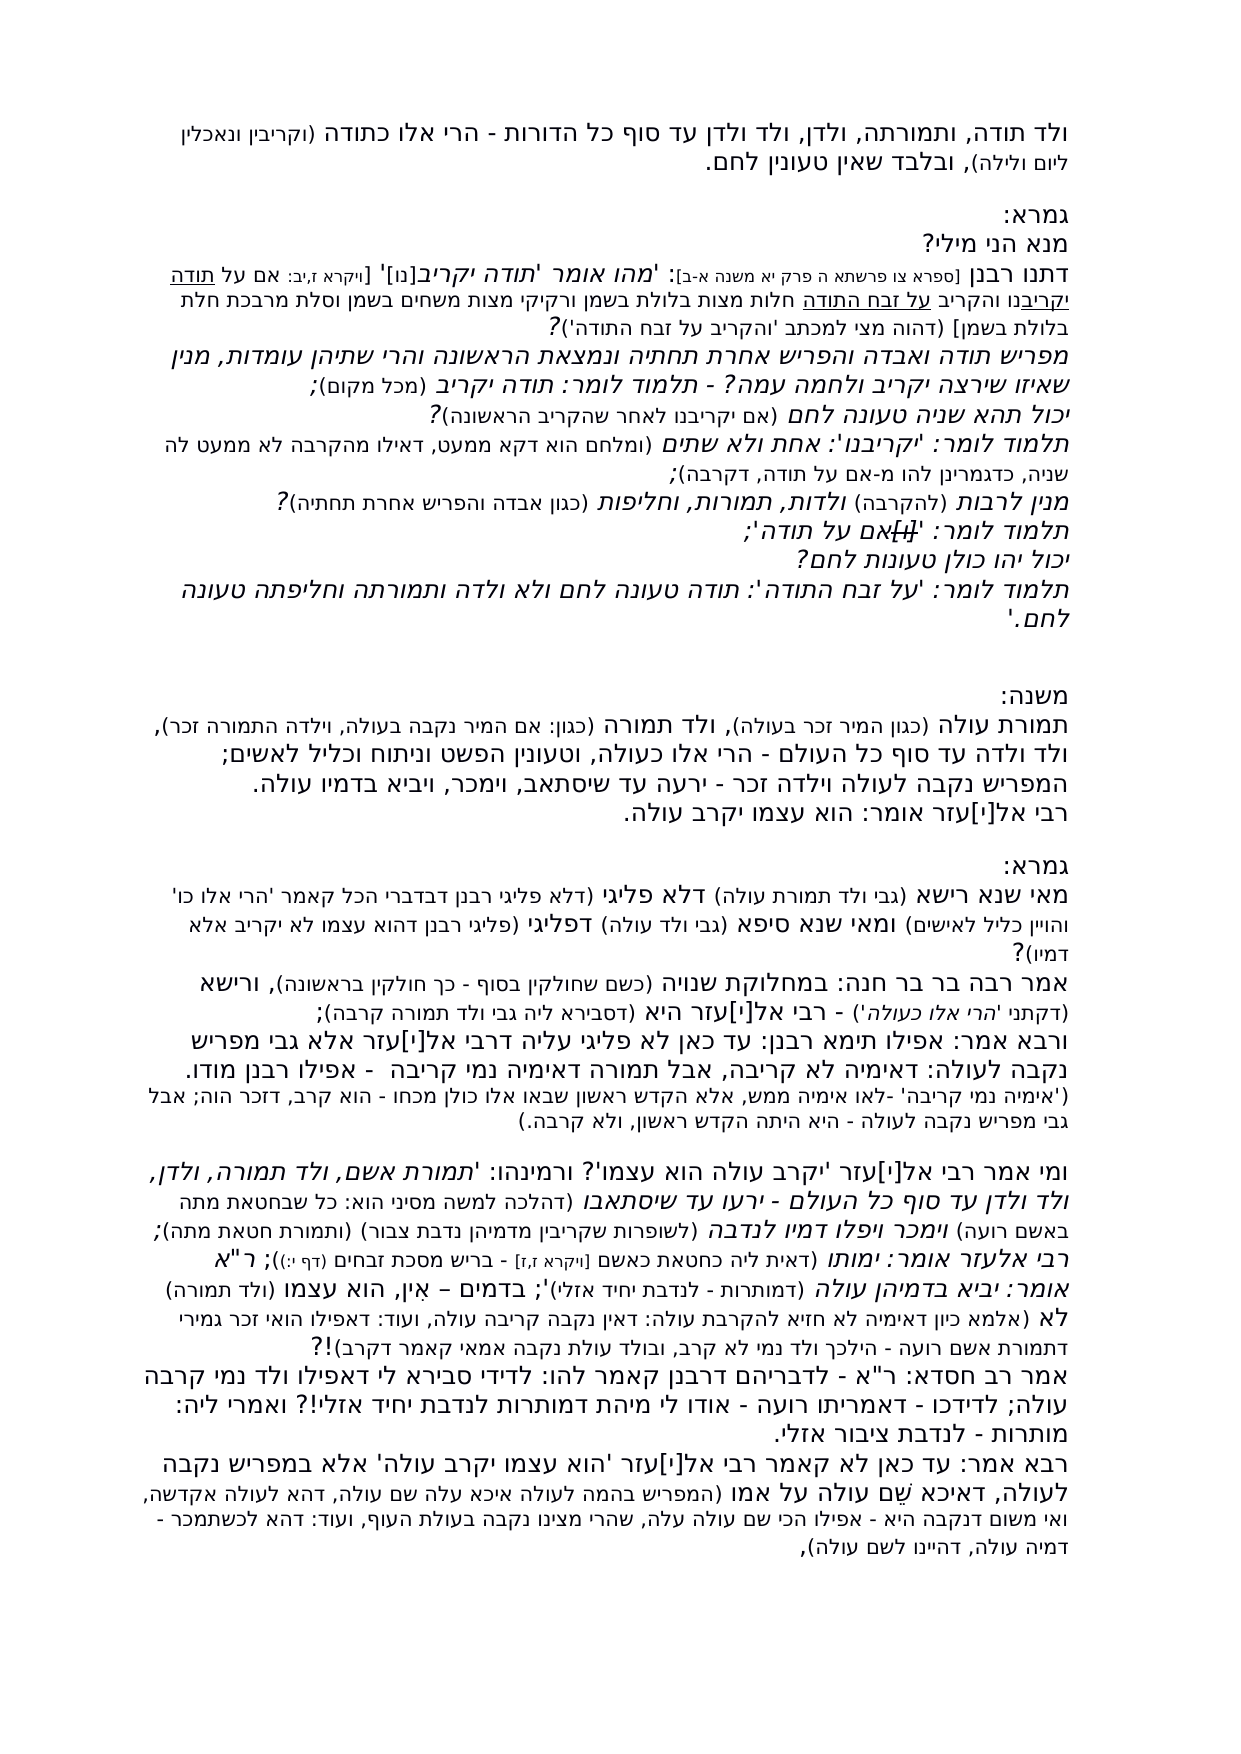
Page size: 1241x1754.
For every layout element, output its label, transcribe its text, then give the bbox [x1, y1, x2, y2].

text מפריש תודה ואבדה והפריש אחרת תחתיה ונמצאת הראשונה והרי שתיהן עומדות, מנין שאיזו שירצה יקריב ולחמה עמה? - תלמוד לומר: תודה יקריב (מכל מקום); [142, 341, 1069, 400]
text ורבא אמר: אפילו תימא רבנן: עד כאן לא פליגי עליה דרבי אל[י]עזר אלא גבי מפריש נקבה לעולה: דאימיה לא קריבה, אבל תמורה דאימיה נמי קריבה - אפילו רבנן מודו. ('אימיה נמי קריבה' -לאו אימיה ממש, אלא הקדש ראשון שבאו אלו כולן מכחו - הוא קרב, דזכר הוה; אבל גבי מפריש נקבה לעולה - היא היתה הקדש ראשון, ולא קרבה.) [142, 1026, 1069, 1133]
text מנין לרבות (להקרבה) ולדות, תמורות, וחליפות (כגון אבדה והפריש אחרת תחתיה)? [142, 487, 1069, 516]
text יכול תהא שניה טעונה לחם (אם יקריבנו לאחר שהקריב הראשונה)? [142, 400, 1069, 429]
text אמר רב חסדא: ר"א - לדבריהם דרבנן קאמר להו: לדידי סבירא לי דאפילו ולד נמי קרבה עולה; לדידכו - דאמריתו רועה - אודו לי מיהת דמותרות לנדבת יחיד אזלי!? ואמרי ליה: מותרות - לנדבת ציבור אזלי. [142, 1361, 1069, 1449]
text משנה: [142, 681, 1069, 710]
text תלמוד לומר: '[ו]אם על תודה'; [142, 516, 1069, 546]
text ומי אמר רבי אל[י]עזר 'יקרב עולה הוא עצמו'? ורמינהו: 'תמורת אשם, ולד תמורה, ולדן, ולד ולדן עד סוף כל העולם - ירעו עד שיסתאבו (דהלכה למשה מסיני הוא: כל שבחטאת מתה באשם רועה) וימכר ויפלו דמיו לנדבה (לשופרות שקריבין מדמיהן נדבת צבור) (ותמורת חטאת מתה); רבי אלעזר אומר: ימותו (דאית ליה כחטאת כאשם [ויקרא ז,ז] - בריש מסכת זבחים (דף י:)); ר"א אומר: יביא בדמיהן עולה (דמותרות - לנדבת יחיד אזלי)'; בדמים – אִין, הוא עצמו (ולד תמורה) לא (אלמא כיון דאימיה לא חזיא להקרבת עולה: דאין נקבה קריבה עולה, ועוד: דאפילו הואי זכר גמירי דתמורת אשם רועה - הילכך ולד נמי לא קרב, ובולד עולת נקבה אמאי קאמר דקרב)!? [142, 1157, 1069, 1361]
text מנא הני מילי? [142, 230, 1069, 259]
text רבי אל[י]עזר אומר: הוא עצמו יקרב עולה. [142, 798, 1069, 827]
text אמר רבה בר בר חנה: במחלוקת שנויה (כשם שחולקין בסוף - כך חולקין בראשונה), ורישא (דקתני 'הרי אלו כעולה') - רבי אל[י]עזר היא (דסבירא ליה גבי ולד תמורה קרבה); [142, 968, 1069, 1026]
text המפריש נקבה לעולה וילדה זכר - ירעה עד שיסתאב, וימכר, ויביא בדמיו עולה. [142, 769, 1069, 798]
text תלמוד לומר: 'על זבח התודה': תודה טעונה לחם ולא ולדה ותמורתה וחליפתה טעונה לחם.' [142, 575, 1069, 633]
text ולד תודה, ותמורתה, ולדן, ולד ולדן עד סוף כל הדורות - הרי אלו כתודה (וקריבין ונאכלין ליום ולילה), ובלבד שאין טעונין לחם. [142, 118, 1069, 176]
text תמורת עולה (כגון המיר זכר בעולה), ולד תמורה (כגון: אם המיר נקבה בעולה, וילדה התמורה זכר), ולד ולדה עד סוף כל העולם - הרי אלו כעולה, וטעונין הפשט וניתוח וכליל לאשים; [142, 710, 1069, 769]
text מאי שנא רישא (גבי ולד תמורת עולה) דלא פליגי (דלא פליגי רבנן דבדברי הכל קאמר 'הרי אלו כו' והויין כליל לאישים) ומאי שנא סיפא (גבי ולד עולה) דפליגי (פליגי רבנן דהוא עצמו לא יקריב אלא דמיו)? [142, 880, 1069, 968]
text יכול יהו כולן טעונות לחם? [142, 546, 1069, 575]
text תלמוד לומר: 'יקריבנו': אחת ולא שתים (ומלחם הוא דקא ממעט, דאילו מהקרבה לא ממעט לה שניה, כדגמרינן להו מ-אם על תודה, דקרבה); [142, 429, 1069, 487]
text גמרא: [142, 851, 1069, 880]
text גמרא: [142, 201, 1069, 230]
text דתנו רבנן [ספרא צו פרשתא ה פרק יא משנה א-ב]: 'מהו אומר 'תודה יקריב[נו]' [ויקרא ז,יב: אם על תודה יקריבנו והקריב על זבח התודה חלות מצות בלולת בשמן ורקיקי מצות משחים בשמן וסלת מרבכת חלת בלולת בשמן] (דהוה מצי למכתב 'והקריב על זבח התודה')? [142, 259, 1069, 341]
text רבא אמר: עד כאן לא קאמר רבי אל[י]עזר 'הוא עצמו יקרב עולה' אלא במפריש נקבה לעולה, דאיכא שֵׁם עולה על אמו (המפריש בהמה לעולה איכא עלה שם עולה, דהא לעולה אקדשה, ואי משום דנקבה היא - אפילו הכי שם עולה עלה, שהרי מצינו נקבה בעולת העוף, ועוד: דהא לכשתמכר - דמיה עולה, דהיינו לשם עולה), [142, 1449, 1069, 1561]
